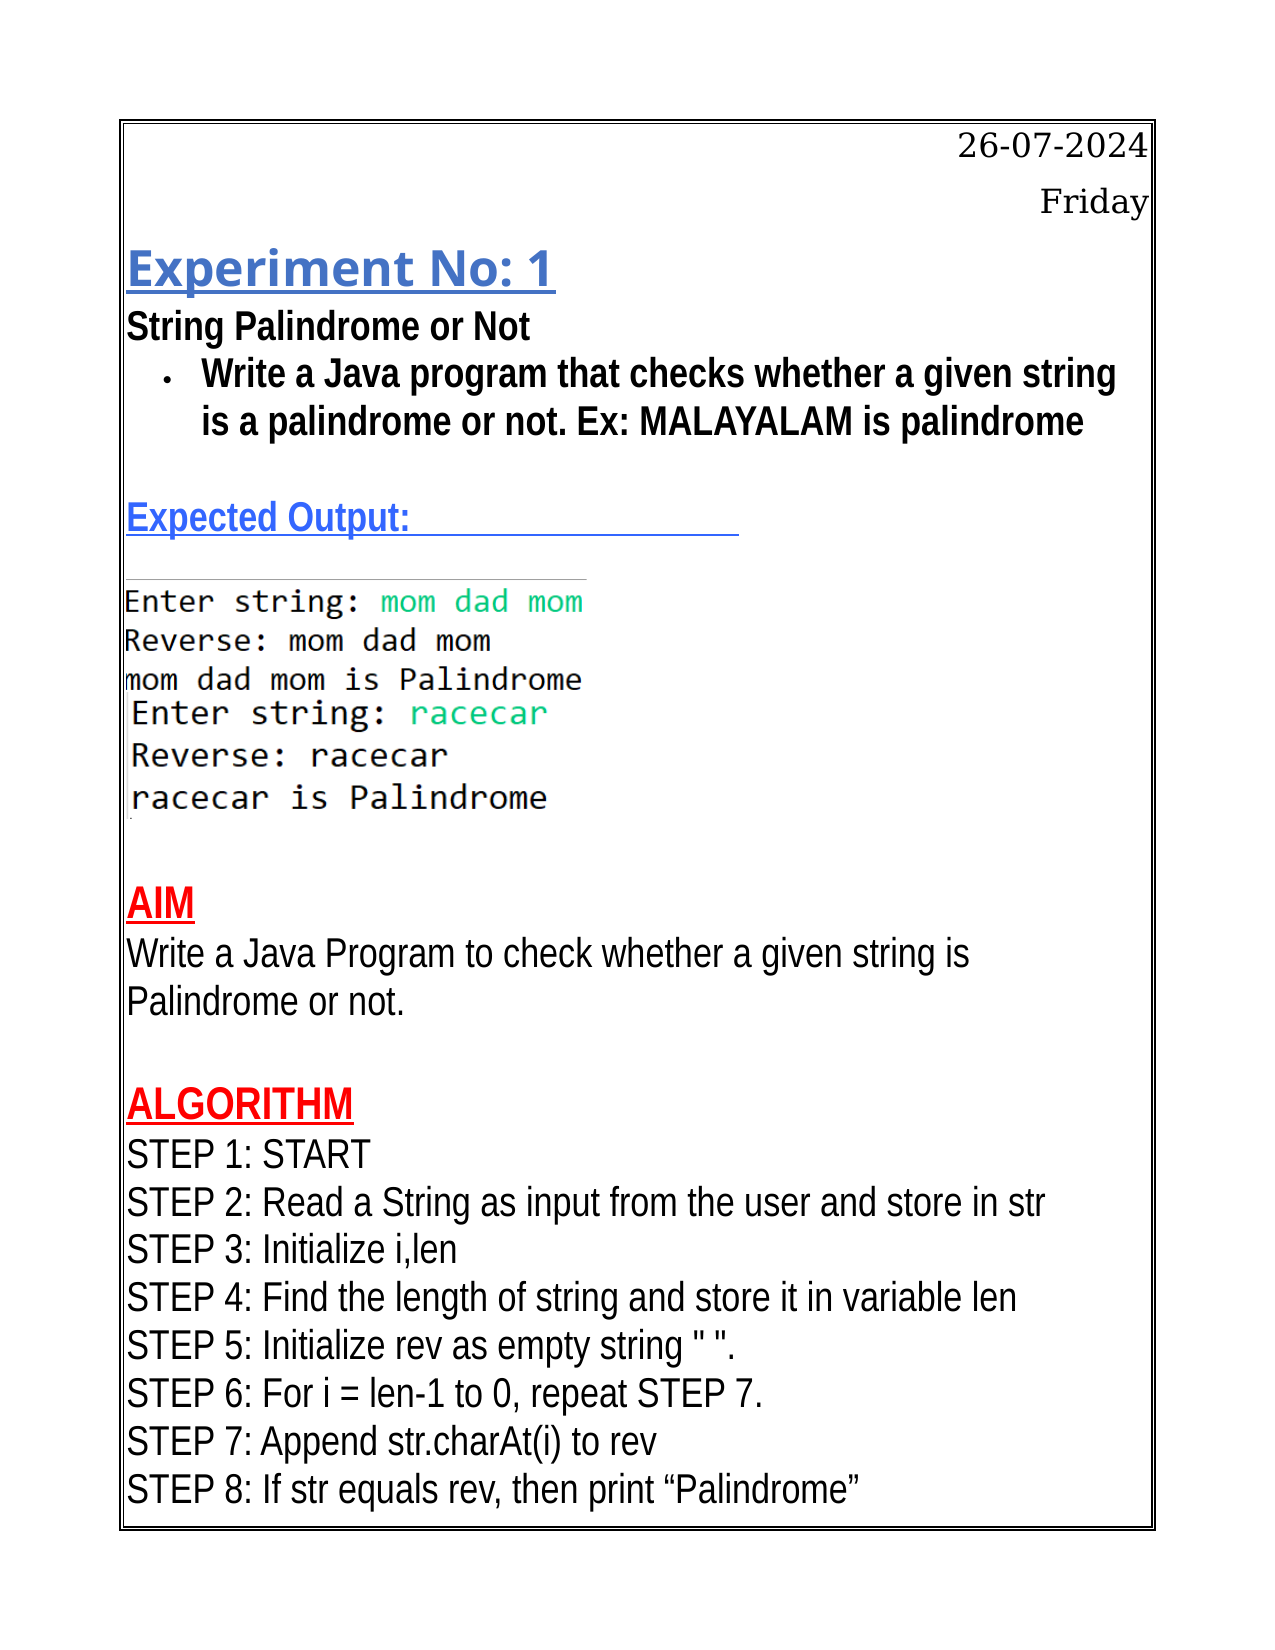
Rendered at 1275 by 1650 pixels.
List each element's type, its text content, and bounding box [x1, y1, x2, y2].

text STEP 1: START [126, 1129, 1149, 1177]
text STEP 7: Append str.charAt(i) to rev [126, 1416, 1149, 1464]
text STEP 8: If str equals rev, then print “Palindrome” [126, 1464, 1149, 1512]
text Expected Output: [126, 492, 1149, 540]
text Write a Java Program to check whether a given string is Palindrome or not. [126, 928, 1149, 1024]
list Write a Java program that checks whether a given string is a palindrome or not. Ex: MALAYALAM is palindrome [163, 349, 1149, 444]
text ALGORITHM [126, 1077, 1149, 1129]
text Friday [200, 182, 1149, 221]
text String Palindrome or Not [126, 301, 1149, 349]
text Experiment No: 1 [126, 233, 1149, 301]
text STEP 4: Find the length of string and store it in variable len [126, 1273, 1149, 1321]
text AIM [126, 876, 1149, 928]
text 26-07-2024 [200, 126, 1149, 165]
text STEP 3: Initialize i,len [126, 1225, 1149, 1273]
text STEP 2: Read a String as input from the user and store in str [126, 1177, 1149, 1225]
text STEP 5: Initialize rev as empty string " ". [126, 1321, 1149, 1368]
text STEP 6: For i = len-1 to 0, repeat STEP 7. [126, 1368, 1149, 1416]
